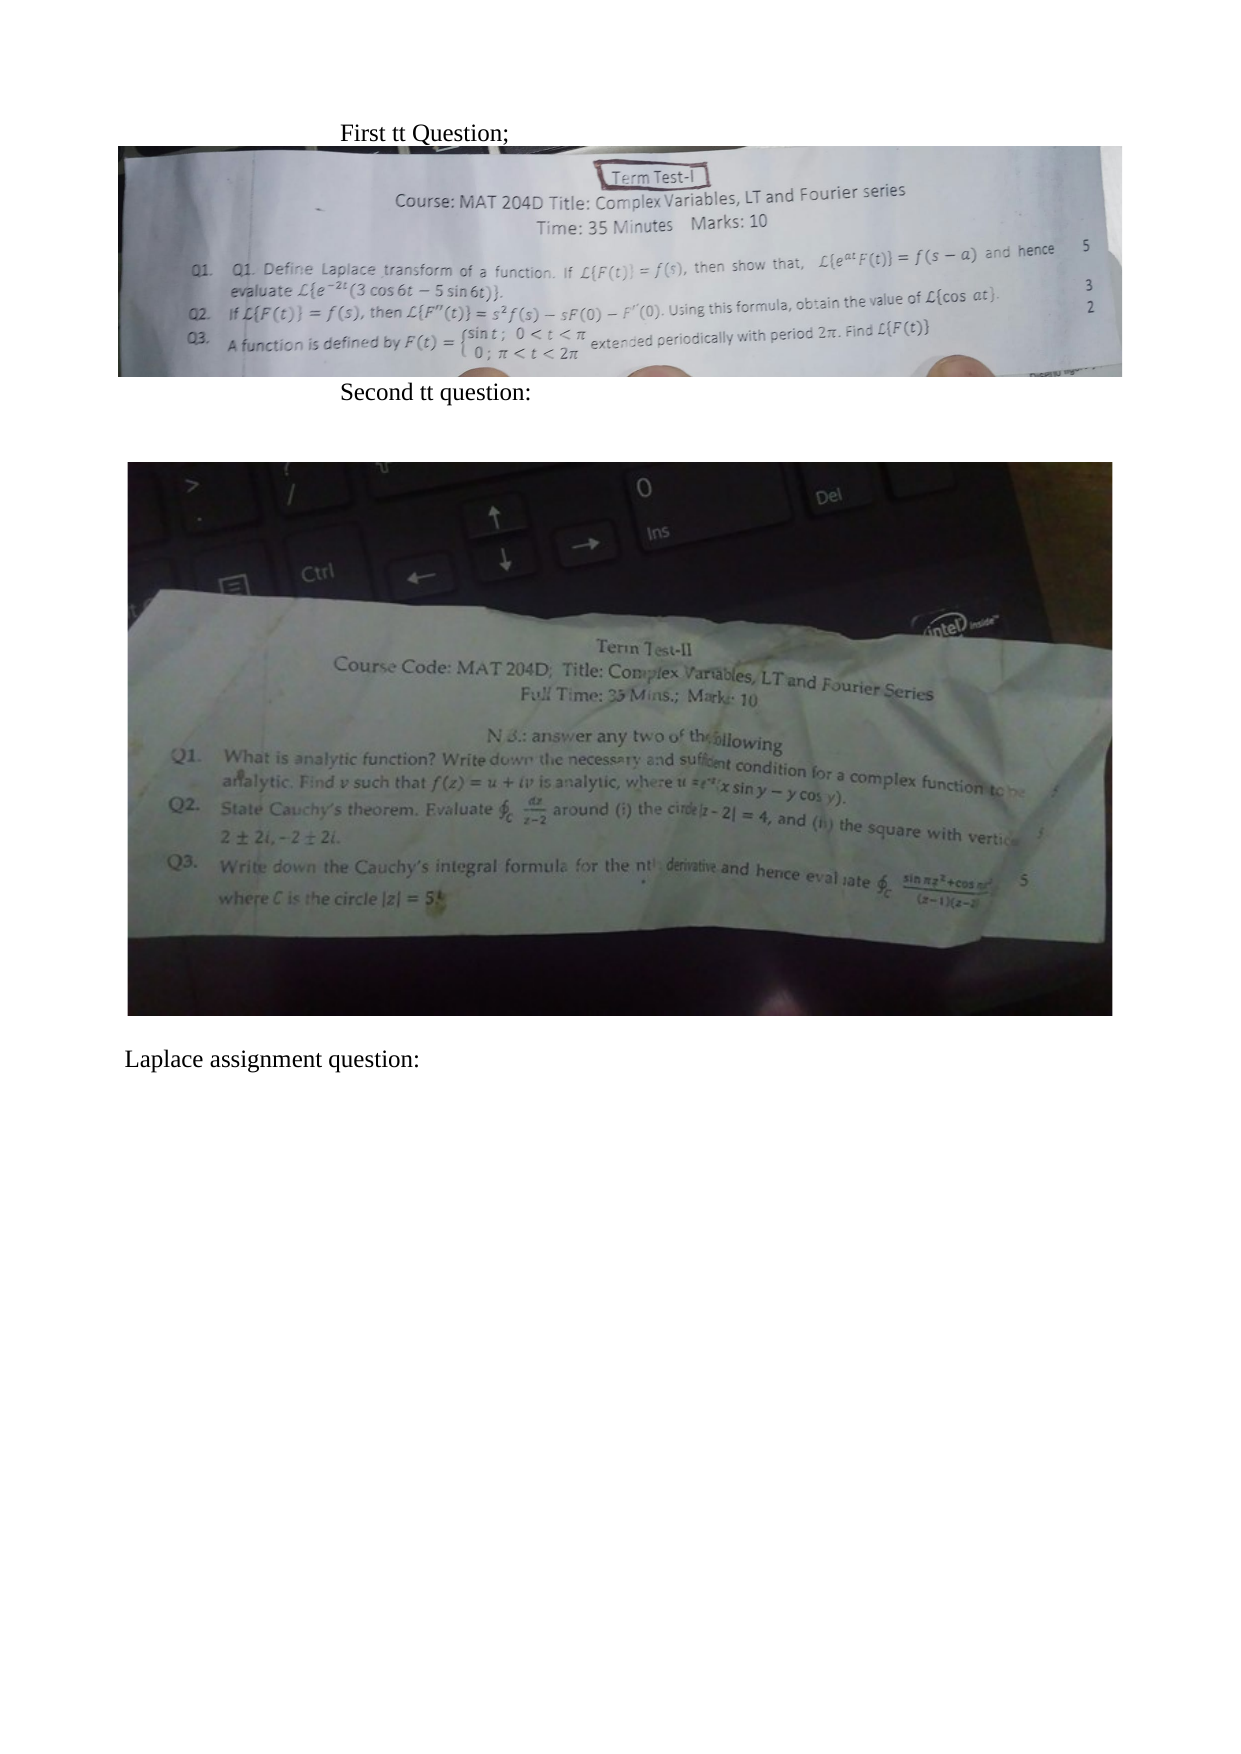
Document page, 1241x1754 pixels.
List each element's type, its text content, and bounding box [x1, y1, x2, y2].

picture [127, 462, 1113, 1016]
text Second tt question: [118, 377, 1122, 405]
text First tt Question; [118, 118, 1122, 146]
picture [118, 146, 1123, 377]
text Laplace assignment question: [118, 1044, 1122, 1073]
